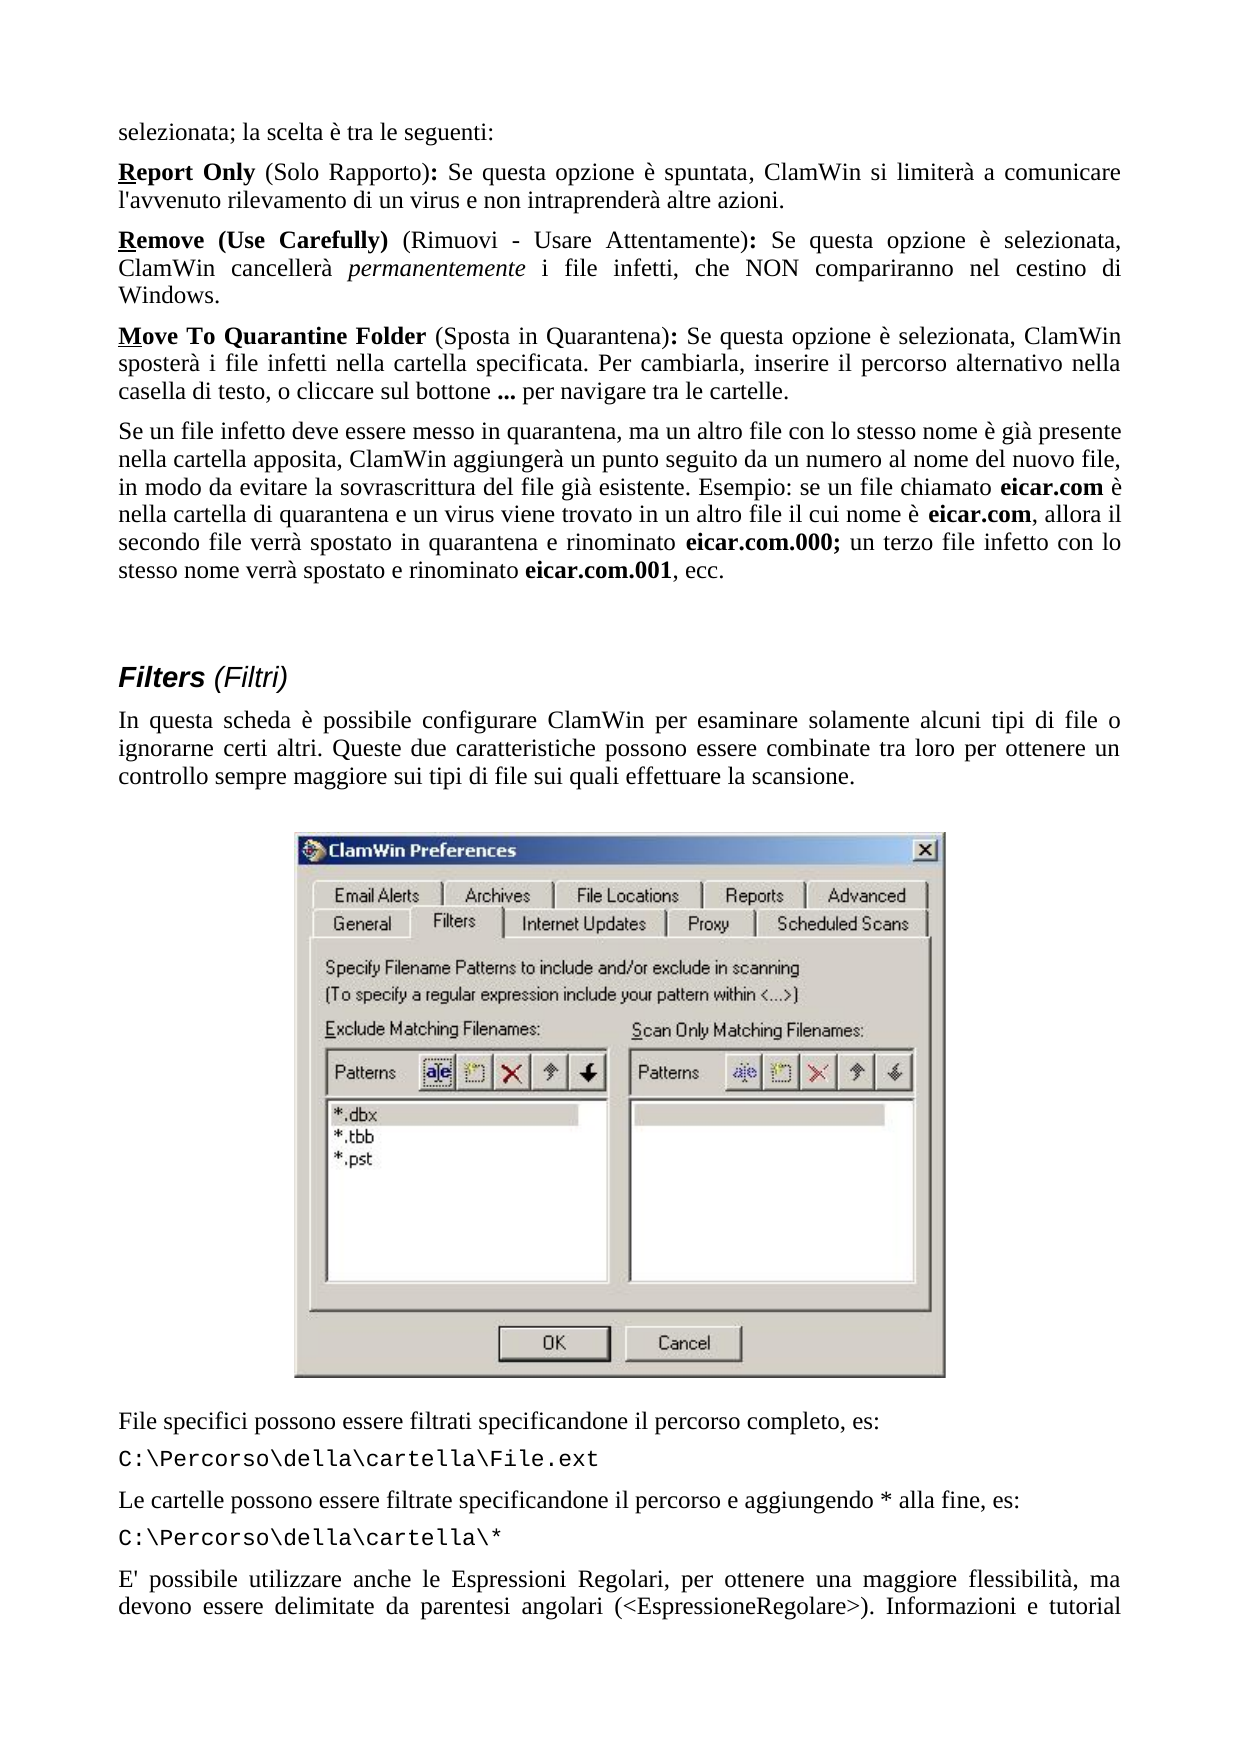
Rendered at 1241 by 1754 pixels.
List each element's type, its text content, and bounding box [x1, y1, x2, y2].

text Remove (Use Carefully) (Rimuovi - Usare Attentamente): Se questa opzione è selezionata, ClamWin cancellerà permanentemente i file infetti, che NON compariranno nel cestino di Windows. [118, 226, 1122, 309]
subtitle Filters (Filtri) [118, 661, 1122, 694]
text File specifici possono essere filtrati specificandone il percorso completo, es: [118, 802, 1122, 1435]
text Le cartelle possono essere filtrate specificandone il percorso e aggiungendo * alla fine, es: [118, 1486, 1122, 1514]
text Report Only (Solo Rapporto): Se questa opzione è spuntata, ClamWin si limiterà a comunicare l'avvenuto rilevamento di un virus e non intraprenderà altre azioni. [118, 158, 1122, 214]
text selezionata; la scelta è tra le seguenti: [118, 118, 1122, 146]
text Move To Quarantine Folder (Sposta in Quarantena): Se questa opzione è selezionata, ClamWin sposterà i file infetti nella cartella specificata. Per cambiarla, inserire il percorso alternativo nella casella di testo, o cliccare sul bottone ... per navigare tra le cartelle. [118, 322, 1122, 405]
text Se un file infetto deve essere messo in quarantena, ma un altro file con lo stesso nome è già presente nella cartella apposita, ClamWin aggiungerà un punto seguito da un numero al nome del nuovo file, in modo da evitare la sovrascrittura del file già esistente. Esempio: se un file chiamato eicar.com è nella cartella di quarantena e un virus viene trovato in un altro file il cui nome è eicar.com, allora il secondo file verrà spostato in quarantena e rinominato eicar.com.000; un terzo file infetto con lo stesso nome verrà spostato e rinominato eicar.com.001, ecc. [118, 417, 1122, 584]
text C:\Percorso\della\cartella\* [118, 1526, 1122, 1552]
picture [294, 832, 946, 1378]
text In questa scheda è possibile configurare ClamWin per esaminare solamente alcuni tipi di file o ignorarne certi altri. Queste due caratteristiche possono essere combinate tra loro per ottenere un controllo sempre maggiore sui tipi di file sui quali effettuare la scansione. [118, 707, 1122, 790]
text E' possibile utilizzare anche le Espressioni Regolari, per ottenere una maggiore flessibilità, ma devono essere delimitate da parentesi angolari (<EspressioneRegolare>). Informazioni e tutorial [118, 1565, 1122, 1620]
text C:\Percorso\della\cartella\File.ext [118, 1448, 1122, 1473]
